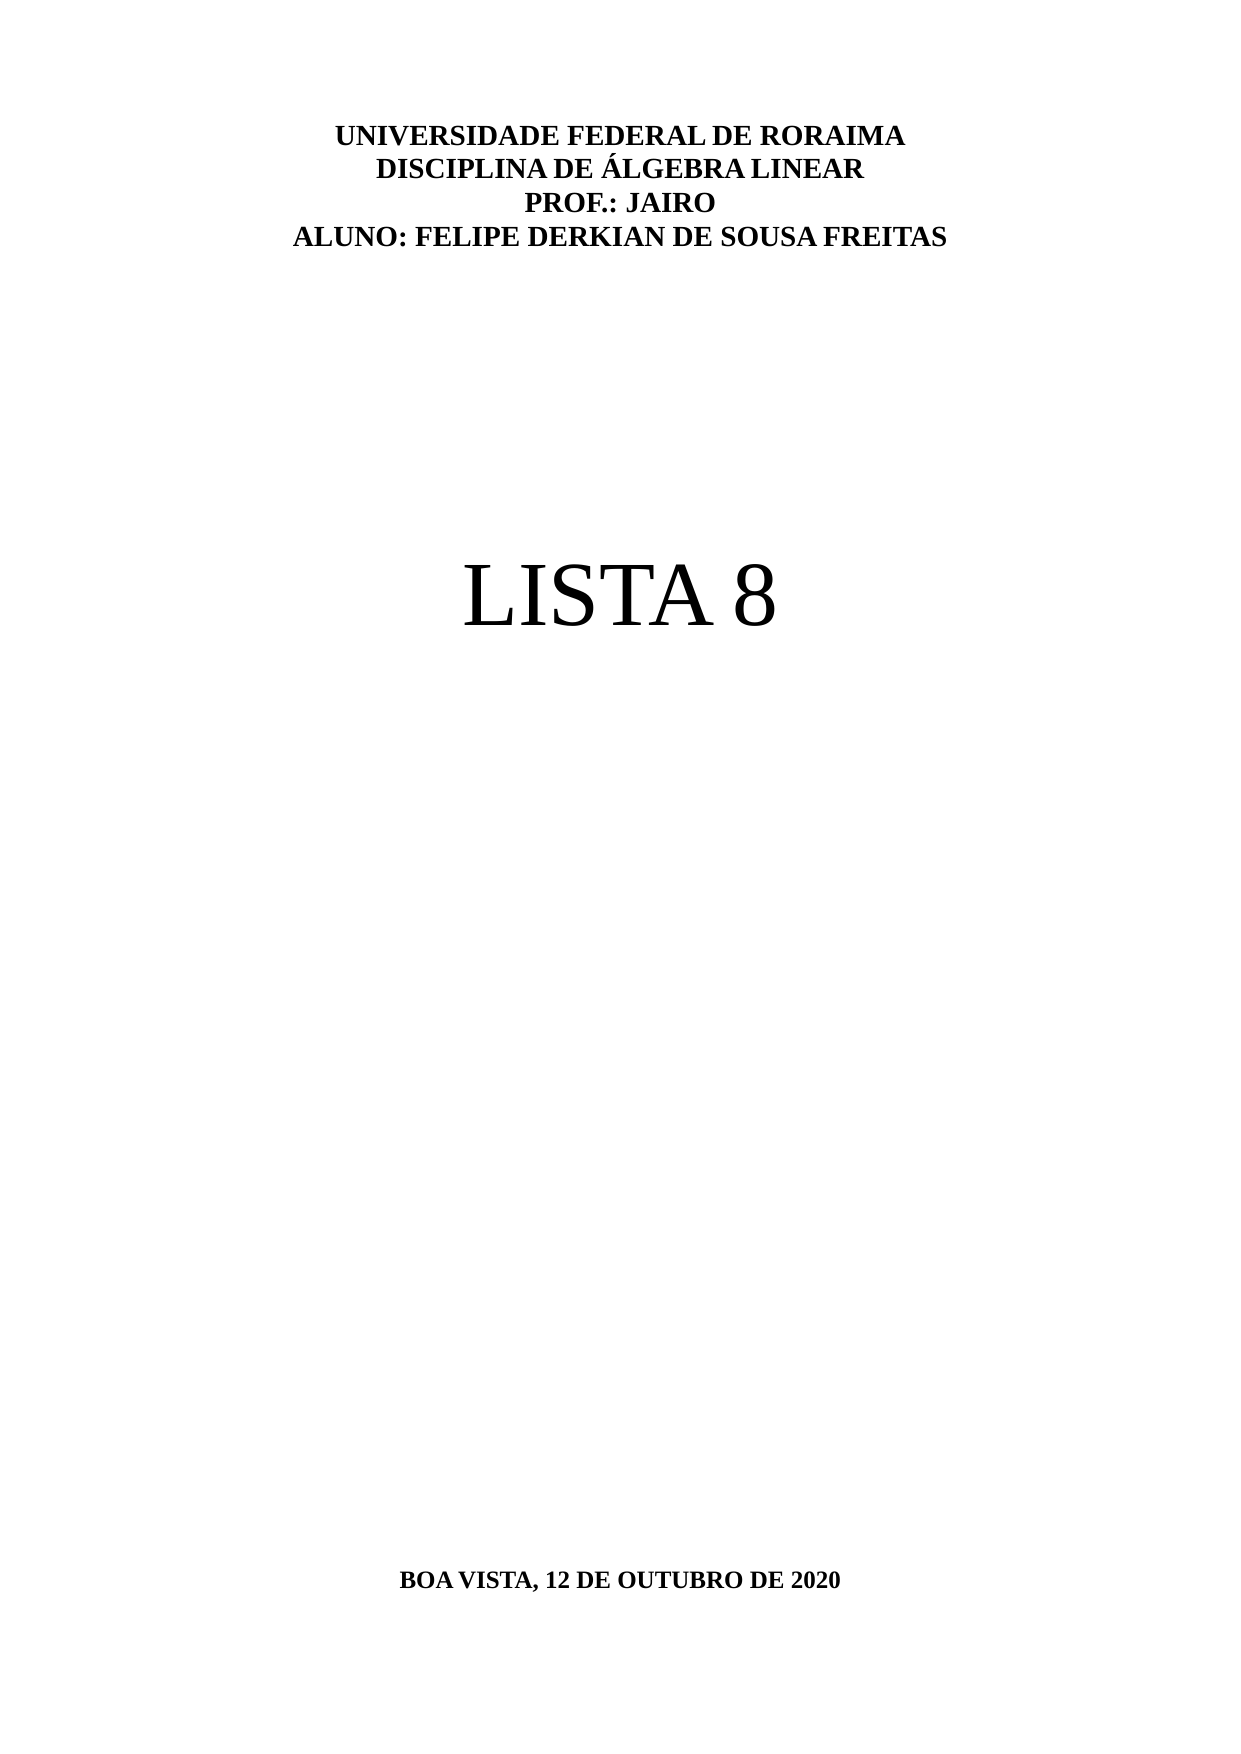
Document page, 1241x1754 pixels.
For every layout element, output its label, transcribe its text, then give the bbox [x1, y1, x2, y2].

text LISTA 8 [118, 540, 1122, 645]
text PROF.: JAIRO [118, 185, 1122, 219]
text ALUNO: FELIPE DERKIAN DE SOUSA FREITAS [118, 219, 1122, 252]
text DISCIPLINA DE ÁLGEBRA LINEAR [118, 152, 1122, 185]
text UNIVERSIDADE FEDERAL DE RORAIMA [118, 118, 1122, 152]
text BOA VISTA, 12 DE OUTUBRO DE 2020 [118, 1565, 1122, 1594]
